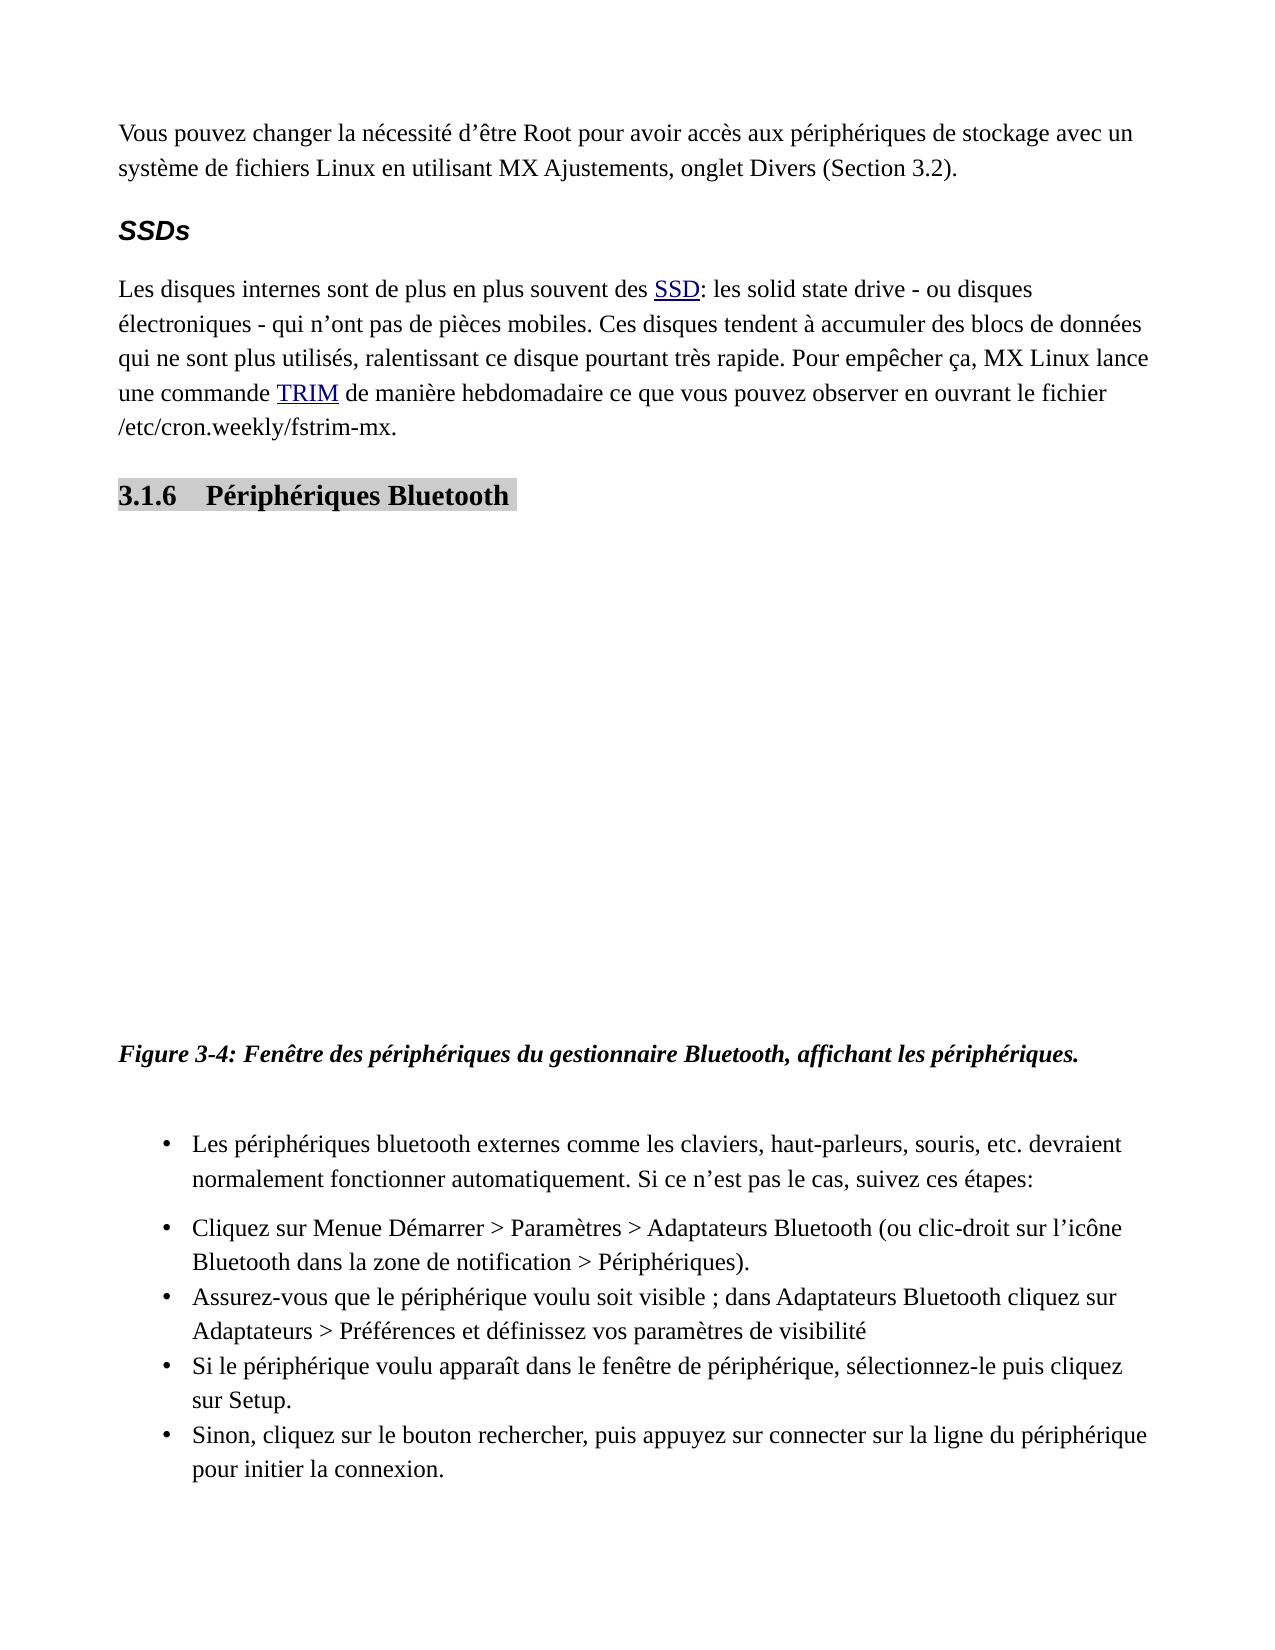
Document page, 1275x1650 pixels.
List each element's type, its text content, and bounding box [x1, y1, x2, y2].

list Assurez-vous que le périphérique voulu soit visible ; dans Adaptateurs Bluetooth cliquez sur Adaptateurs > Préférences et définissez vos paramètres de visibilité [162, 1282, 1157, 1345]
subtitle SSDs [118, 214, 1157, 246]
text Figure 3-4: Fenêtre des périphériques du gestionnaire Bluetooth, affichant les périphériques. [118, 1039, 1157, 1068]
text Vous pouvez changer la nécessité d’être Root pour avoir accès aux périphériques de stockage avec un système de fichiers Linux en utilisant MX Ajustements, onglet Divers (Section 3.2). [118, 118, 1157, 181]
list Sinon, cliquez sur le bouton rechercher, puis appuyez sur connecter sur la ligne du périphérique pour initier la connexion. [162, 1420, 1157, 1483]
list Si le périphérique voulu apparaît dans le fenêtre de périphérique, sélectionnez-le puis cliquez sur Setup. [162, 1351, 1157, 1414]
list Les périphériques bluetooth externes comme les claviers, haut-parleurs, souris, etc. devraient normalement fonctionner automatiquement. Si ce n’est pas le cas, suivez ces étapes: [162, 1129, 1157, 1193]
text Les disques internes sont de plus en plus souvent des SSD: les solid state drive - ou disques électroniques - qui n’ont pas de pièces mobiles. Ces disques tendent à accumuler des blocs de données qui ne sont plus utilisés, ralentissant ce disque pourtant très rapide. Pour empêcher ça, MX Linux lance une commande TRIM de manière hebdomadaire ce que vous pouvez observer en ouvrant le fichier /etc/cron.weekly/fstrim-mx. [118, 274, 1157, 441]
list Cliquez sur Menue Démarrer > Paramètres > Adaptateurs Bluetooth (ou clic-droit sur l’icône Bluetooth dans la zone de notification > Périphériques). [162, 1213, 1157, 1276]
subtitle 3.1.6 Périphériques Bluetooth [118, 478, 1157, 511]
